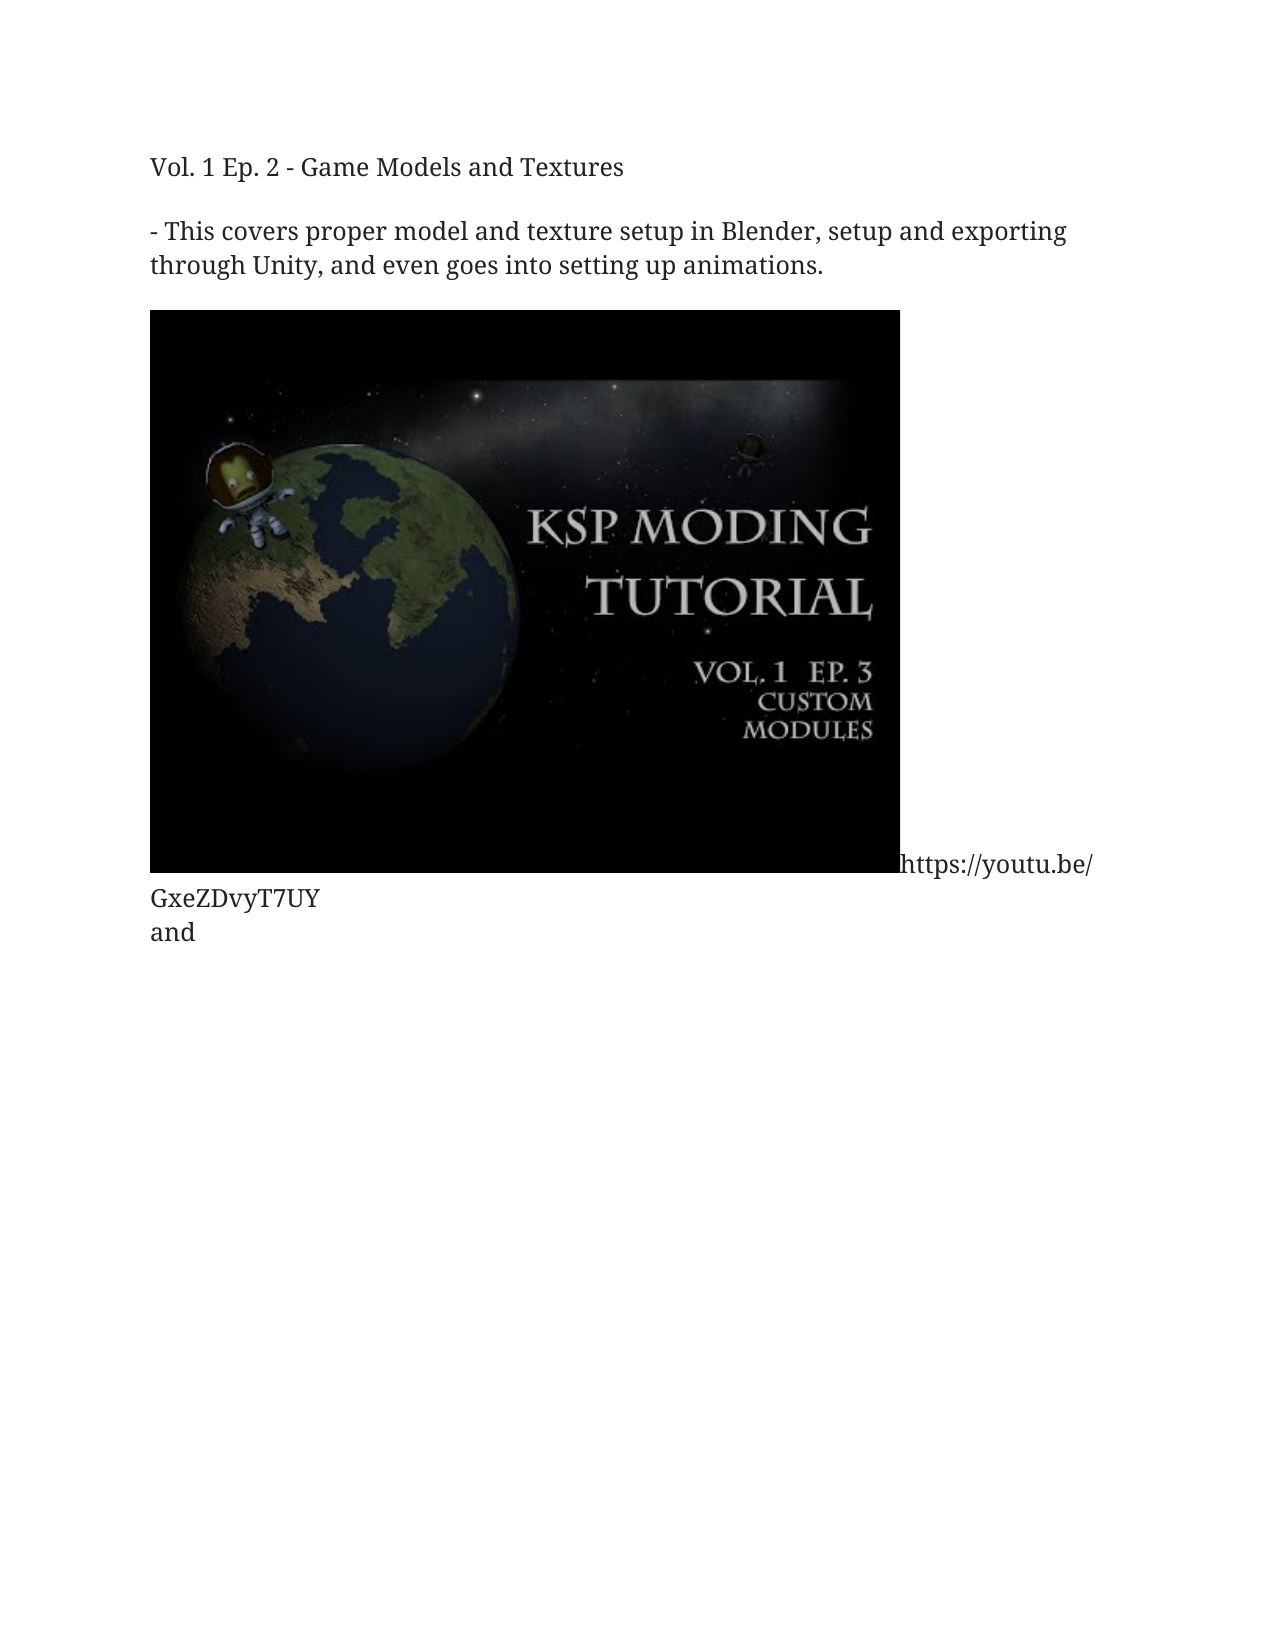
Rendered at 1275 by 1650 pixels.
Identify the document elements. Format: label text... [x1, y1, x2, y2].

text - This covers proper model and texture setup in Blender, setup and exporting through Unity, and even goes into setting up animations. [150, 213, 1125, 281]
picture [150, 310, 901, 873]
text https://youtu.be/GxeZDvyT7UY [150, 311, 1125, 914]
text and [150, 914, 1125, 948]
text Vol. 1 Ep. 2 - Game Models and Textures [150, 150, 1125, 184]
